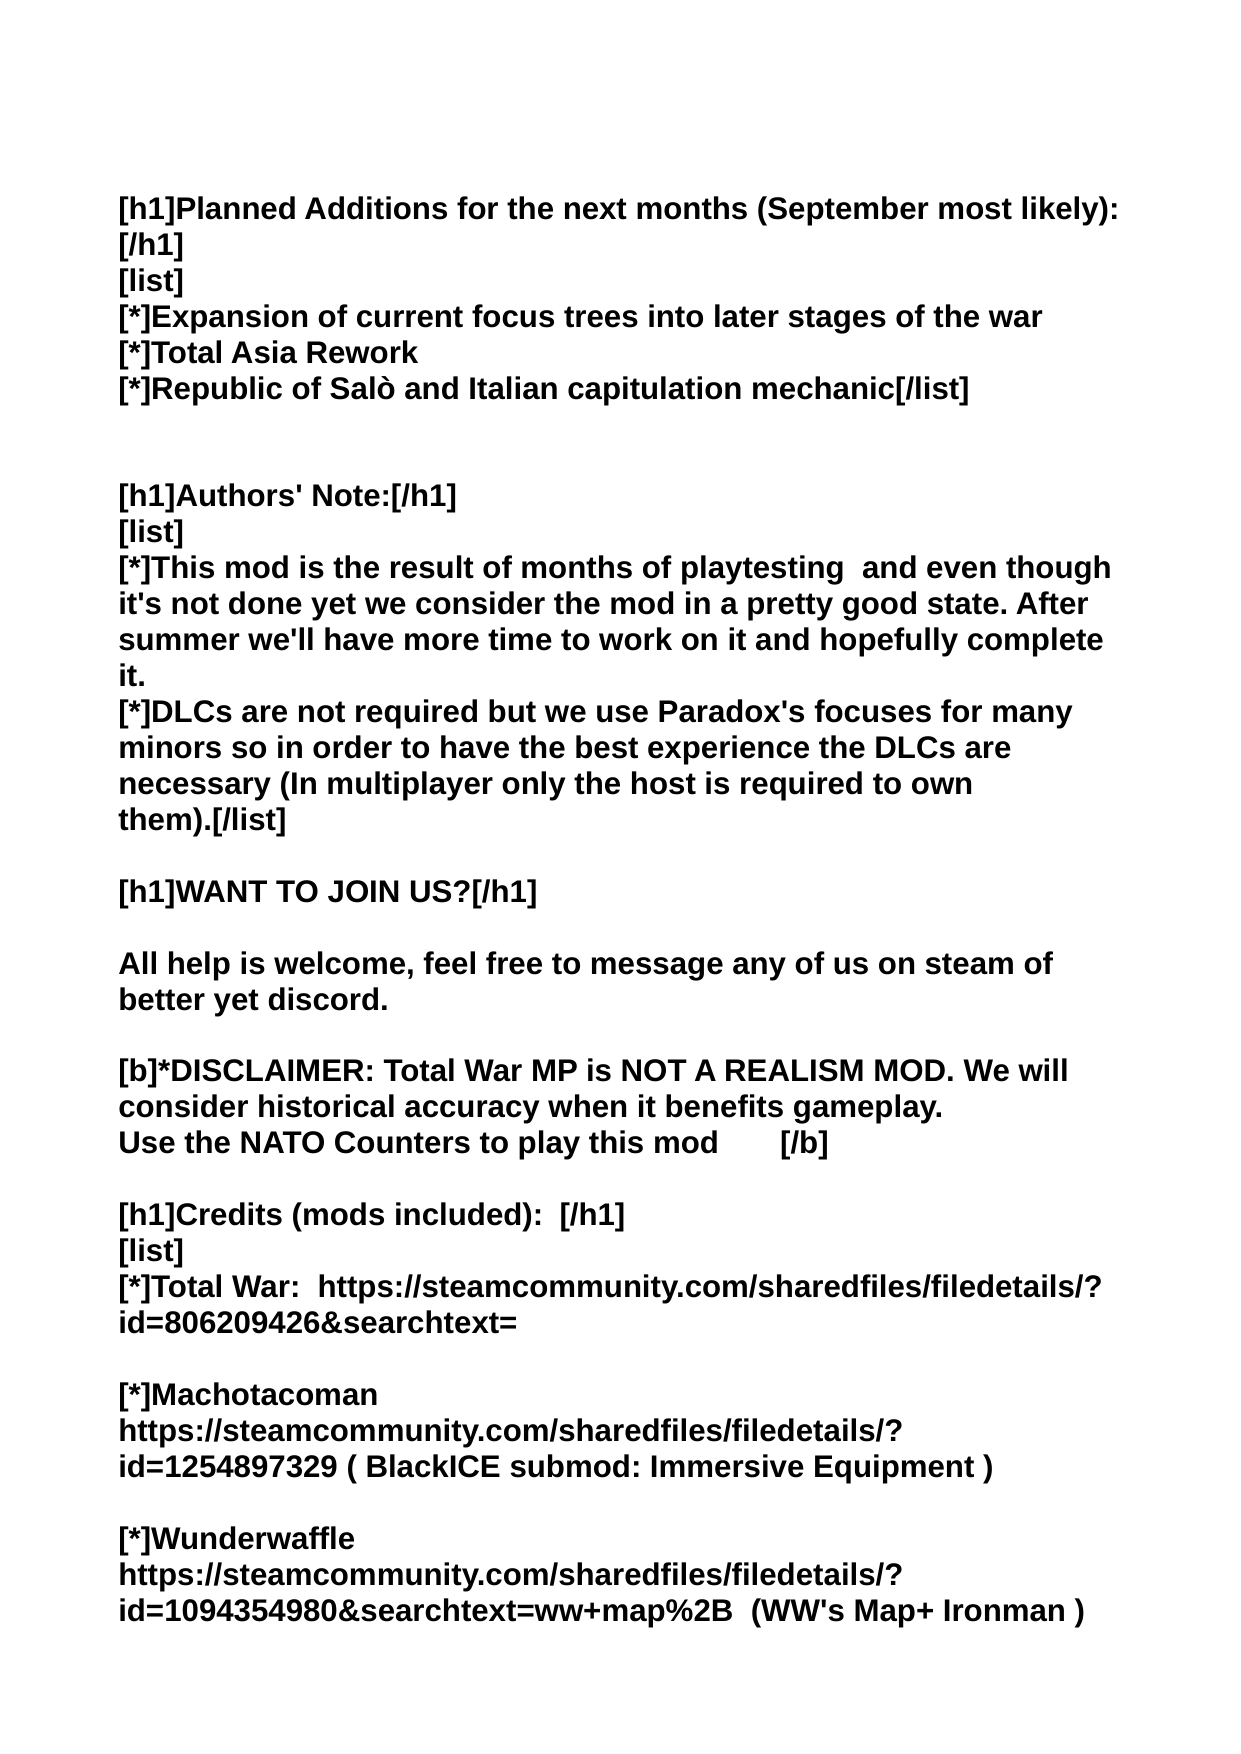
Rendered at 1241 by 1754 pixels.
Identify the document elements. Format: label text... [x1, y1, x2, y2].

text [h1]Authors' Note:[/h1] [118, 477, 1122, 513]
text [*]Machotacoman https://steamcommunity.com/sharedfiles/filedetails/?id=1254897329 ( BlackICE submod: Immersive Equipment ) [118, 1376, 1122, 1484]
text [*]Republic of Salò and Italian capitulation mechanic[/list] [118, 370, 1122, 406]
text [b]*DISCLAIMER: Total War MP is NOT A REALISM MOD. We will consider historical accuracy when it benefits gameplay. [118, 1052, 1122, 1124]
text [list] [118, 1232, 1122, 1268]
text All help is welcome, feel free to message any of us on steam of better yet discord. [118, 945, 1122, 1017]
text [h1]WANT TO JOIN US?[/h1] [118, 873, 1122, 909]
text Use the NATO Counters to play this mod [/b] [118, 1124, 1122, 1160]
text [*]Total War: https://steamcommunity.com/sharedfiles/filedetails/?id=806209426&searchtext= [118, 1268, 1122, 1340]
text [list] [118, 513, 1122, 549]
text [*]This mod is the result of months of playtesting and even though it's not done yet we consider the mod in a pretty good state. After summer we'll have more time to work on it and hopefully complete it. [118, 549, 1122, 693]
text [*]DLCs are not required but we use Paradox's focuses for many minors so in order to have the best experience the DLCs are necessary (In multiplayer only the host is required to own them).[/list] [118, 693, 1122, 837]
text [h1]Planned Additions for the next months (September most likely):[/h1] [118, 190, 1122, 262]
text [*]Wunderwaffle https://steamcommunity.com/sharedfiles/filedetails/?id=1094354980&searchtext=ww+map%2B (WW's Map+ Ironman ) [118, 1520, 1122, 1627]
text [*]Expansion of current focus trees into later stages of the war [118, 298, 1122, 334]
text [h1]Credits (mods included): [/h1] [118, 1196, 1122, 1232]
text [*]Total Asia Rework [118, 334, 1122, 370]
text [list] [118, 262, 1122, 298]
